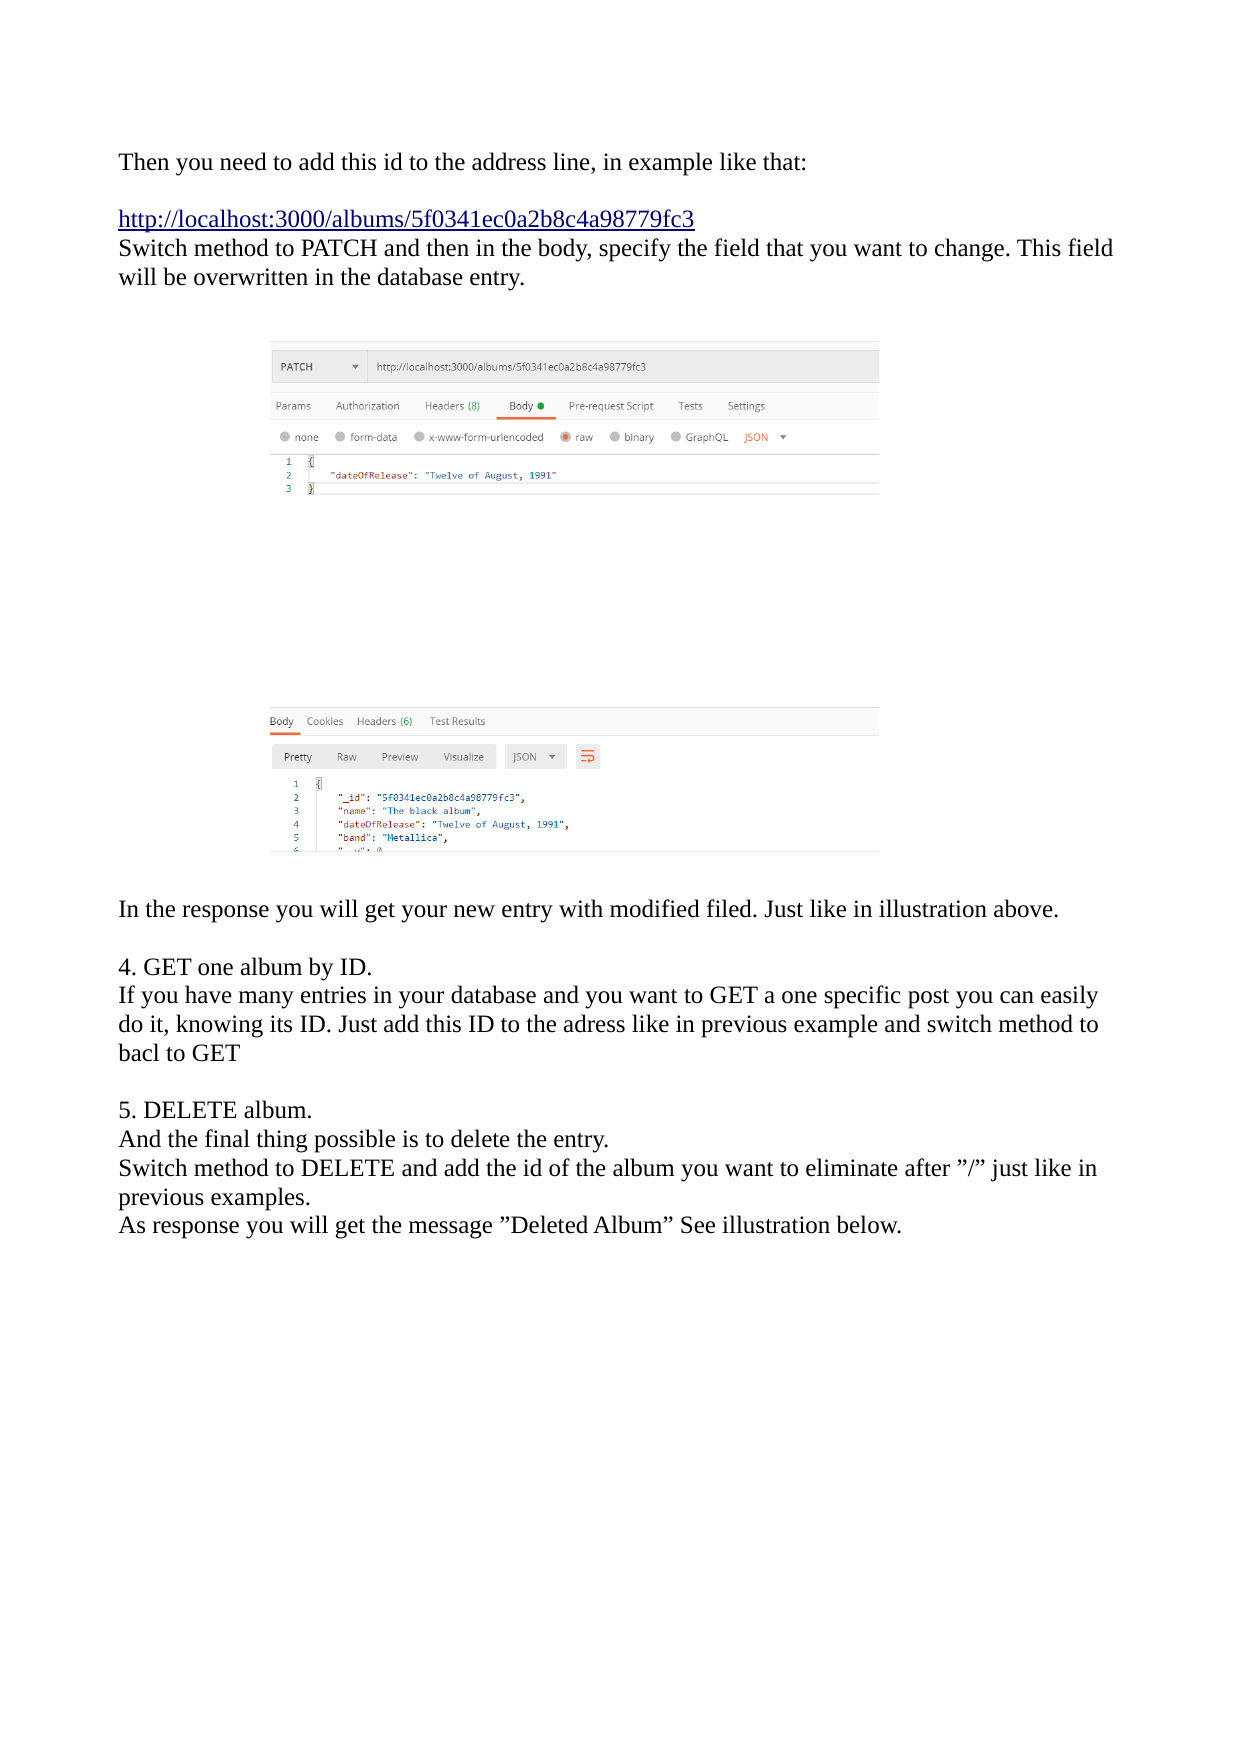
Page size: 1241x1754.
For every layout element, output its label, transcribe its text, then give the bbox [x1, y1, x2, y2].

text 5. DELETE album. [118, 1096, 1122, 1124]
picture [270, 340, 880, 856]
text And the final thing possible is to delete the entry. [118, 1124, 1122, 1153]
text 4. GET one album by ID. [118, 952, 1122, 981]
text http://localhost:3000/albums/5f0341ec0a2b8c4a98779fc3 [118, 204, 1122, 233]
text If you have many entries in your database and you want to GET a one specific post you can easily do it, knowing its ID. Just add this ID to the adress like in previous example and switch method to bacl to GET [118, 981, 1122, 1067]
text Then you need to add this id to the address line, in example like that: [118, 147, 1122, 176]
text As response you will get the message ”Deleted Album” See illustration below. [118, 1211, 1122, 1239]
text Switch method to DELETE and add the id of the album you want to eliminate after ”/” just like in previous examples. [118, 1153, 1122, 1211]
text Switch method to PATCH and then in the body, specify the field that you want to change. This field will be overwritten in the database entry. [118, 233, 1122, 291]
text In the response you will get your new entry with modified filed. Just like in illustration above. [118, 894, 1122, 952]
